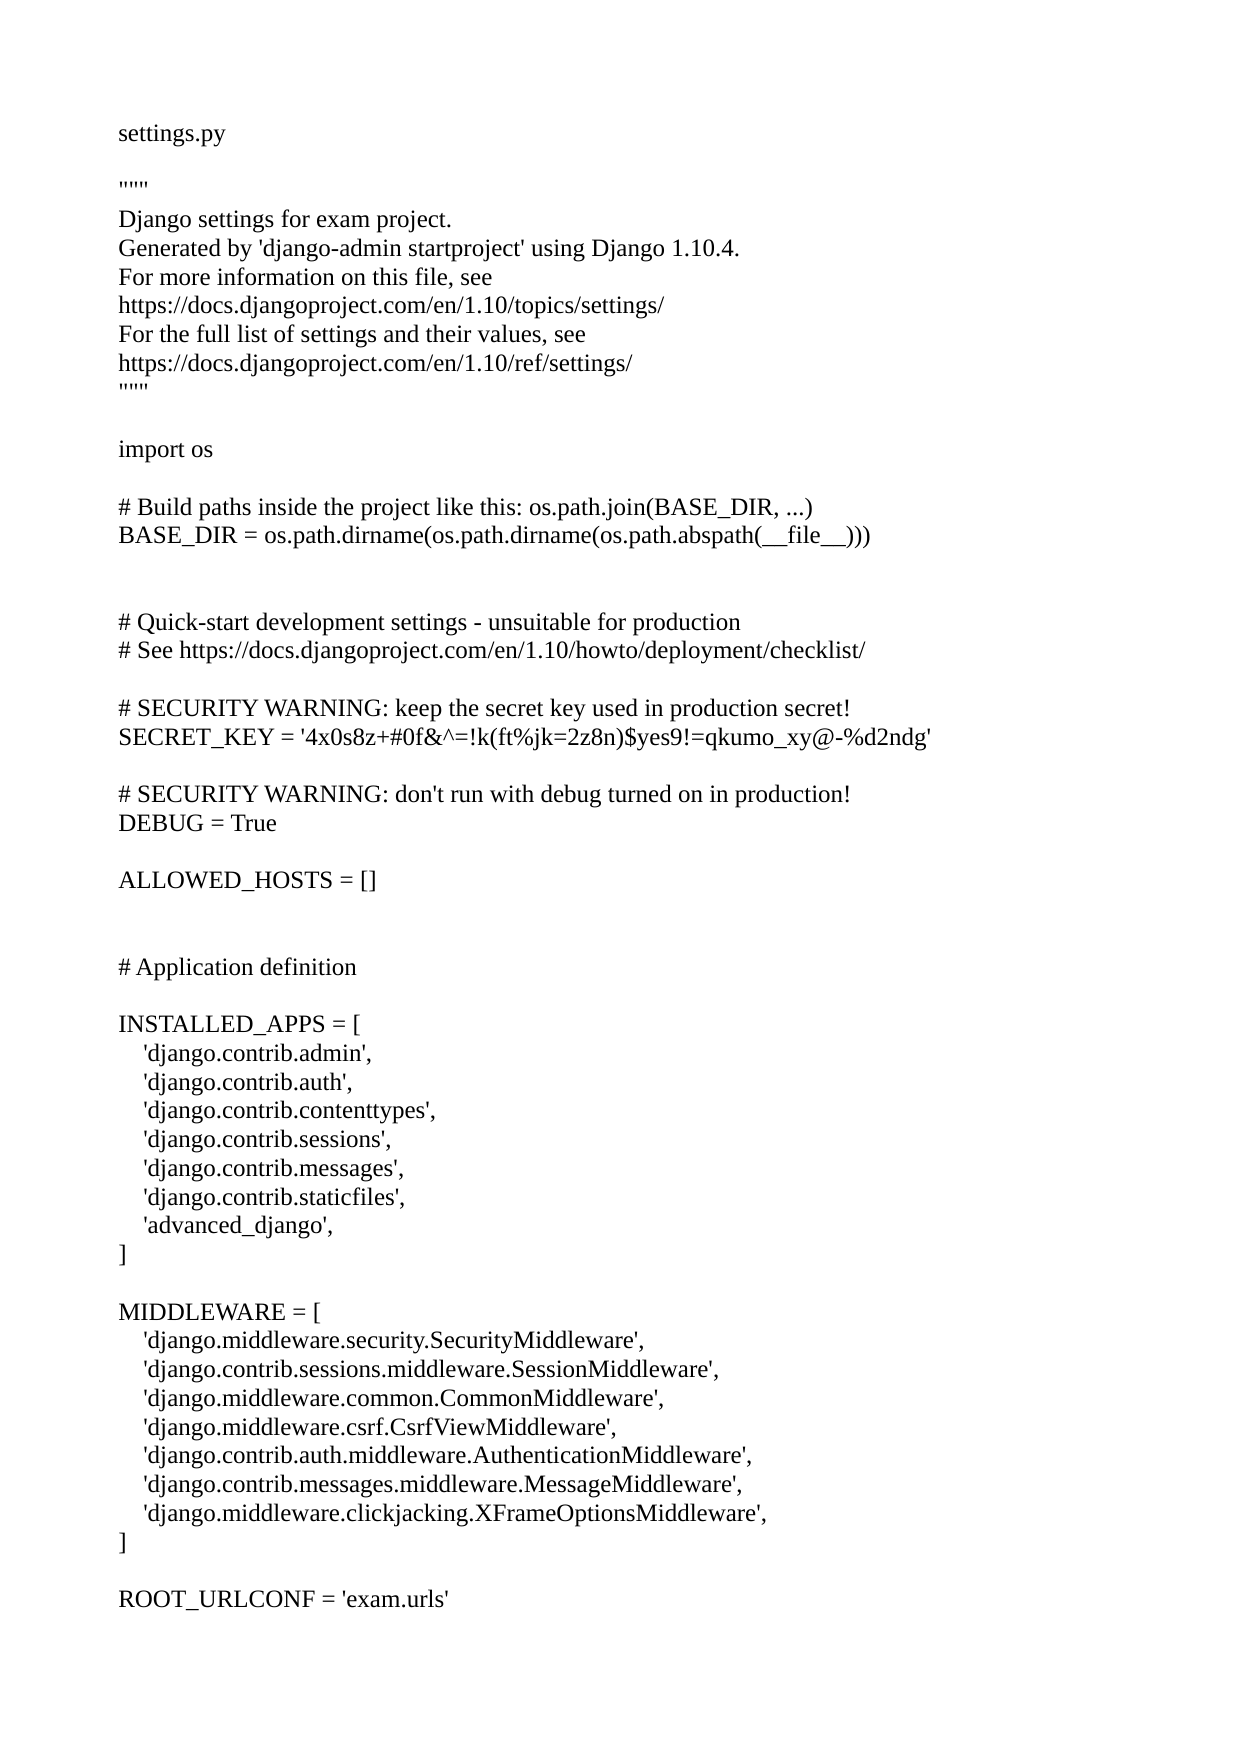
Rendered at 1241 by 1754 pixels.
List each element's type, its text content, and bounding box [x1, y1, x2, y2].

text Generated by 'django-admin startproject' using Django 1.10.4. [118, 233, 1122, 262]
text 'django.contrib.contenttypes', [118, 1096, 1122, 1124]
text SECRET_KEY = '4x0s8z+#0f&^=!k(ft%jk=2z8n)$yes9!=qkumo_xy@-%d2ndg' [118, 722, 1122, 751]
text MIDDLEWARE = [ [118, 1297, 1122, 1326]
text Django settings for exam project. [118, 204, 1122, 233]
text 'django.contrib.auth', [118, 1067, 1122, 1096]
text 'django.contrib.staticfiles', [118, 1182, 1122, 1211]
text 'django.contrib.sessions', [118, 1124, 1122, 1153]
text ] [118, 1239, 1122, 1268]
text # SECURITY WARNING: don't run with debug turned on in production! [118, 779, 1122, 808]
text # Quick-start development settings - unsuitable for production [118, 607, 1122, 636]
text https://docs.djangoproject.com/en/1.10/topics/settings/ [118, 291, 1122, 319]
text INSTALLED_APPS = [ [118, 1009, 1122, 1038]
text 'django.middleware.security.SecurityMiddleware', [118, 1326, 1122, 1354]
text For more information on this file, see [118, 262, 1122, 291]
text ALLOWED_HOSTS = [] [118, 866, 1122, 894]
text BASE_DIR = os.path.dirname(os.path.dirname(os.path.abspath(__file__))) [118, 521, 1122, 549]
text # SECURITY WARNING: keep the secret key used in production secret! [118, 693, 1122, 722]
text https://docs.djangoproject.com/en/1.10/ref/settings/ [118, 348, 1122, 377]
text # Build paths inside the project like this: os.path.join(BASE_DIR, ...) [118, 492, 1122, 521]
text 'django.middleware.common.CommonMiddleware', [118, 1383, 1122, 1412]
text 'django.middleware.clickjacking.XFrameOptionsMiddleware', [118, 1498, 1122, 1527]
text # See https://docs.djangoproject.com/en/1.10/howto/deployment/checklist/ [118, 636, 1122, 664]
text # Application definition [118, 952, 1122, 981]
text settings.py [118, 118, 1122, 147]
text 'advanced_django', [118, 1211, 1122, 1239]
text import os [118, 434, 1122, 463]
text 'django.middleware.csrf.CsrfViewMiddleware', [118, 1412, 1122, 1441]
text 'django.contrib.messages.middleware.MessageMiddleware', [118, 1469, 1122, 1498]
text 'django.contrib.messages', [118, 1153, 1122, 1182]
text 'django.contrib.auth.middleware.AuthenticationMiddleware', [118, 1441, 1122, 1469]
text 'django.contrib.admin', [118, 1038, 1122, 1067]
text 'django.contrib.sessions.middleware.SessionMiddleware', [118, 1354, 1122, 1383]
text """ [118, 176, 1122, 204]
text """ [118, 377, 1122, 406]
text ROOT_URLCONF = 'exam.urls' [118, 1584, 1122, 1613]
text ] [118, 1527, 1122, 1556]
text For the full list of settings and their values, see [118, 319, 1122, 348]
text DEBUG = True [118, 808, 1122, 837]
